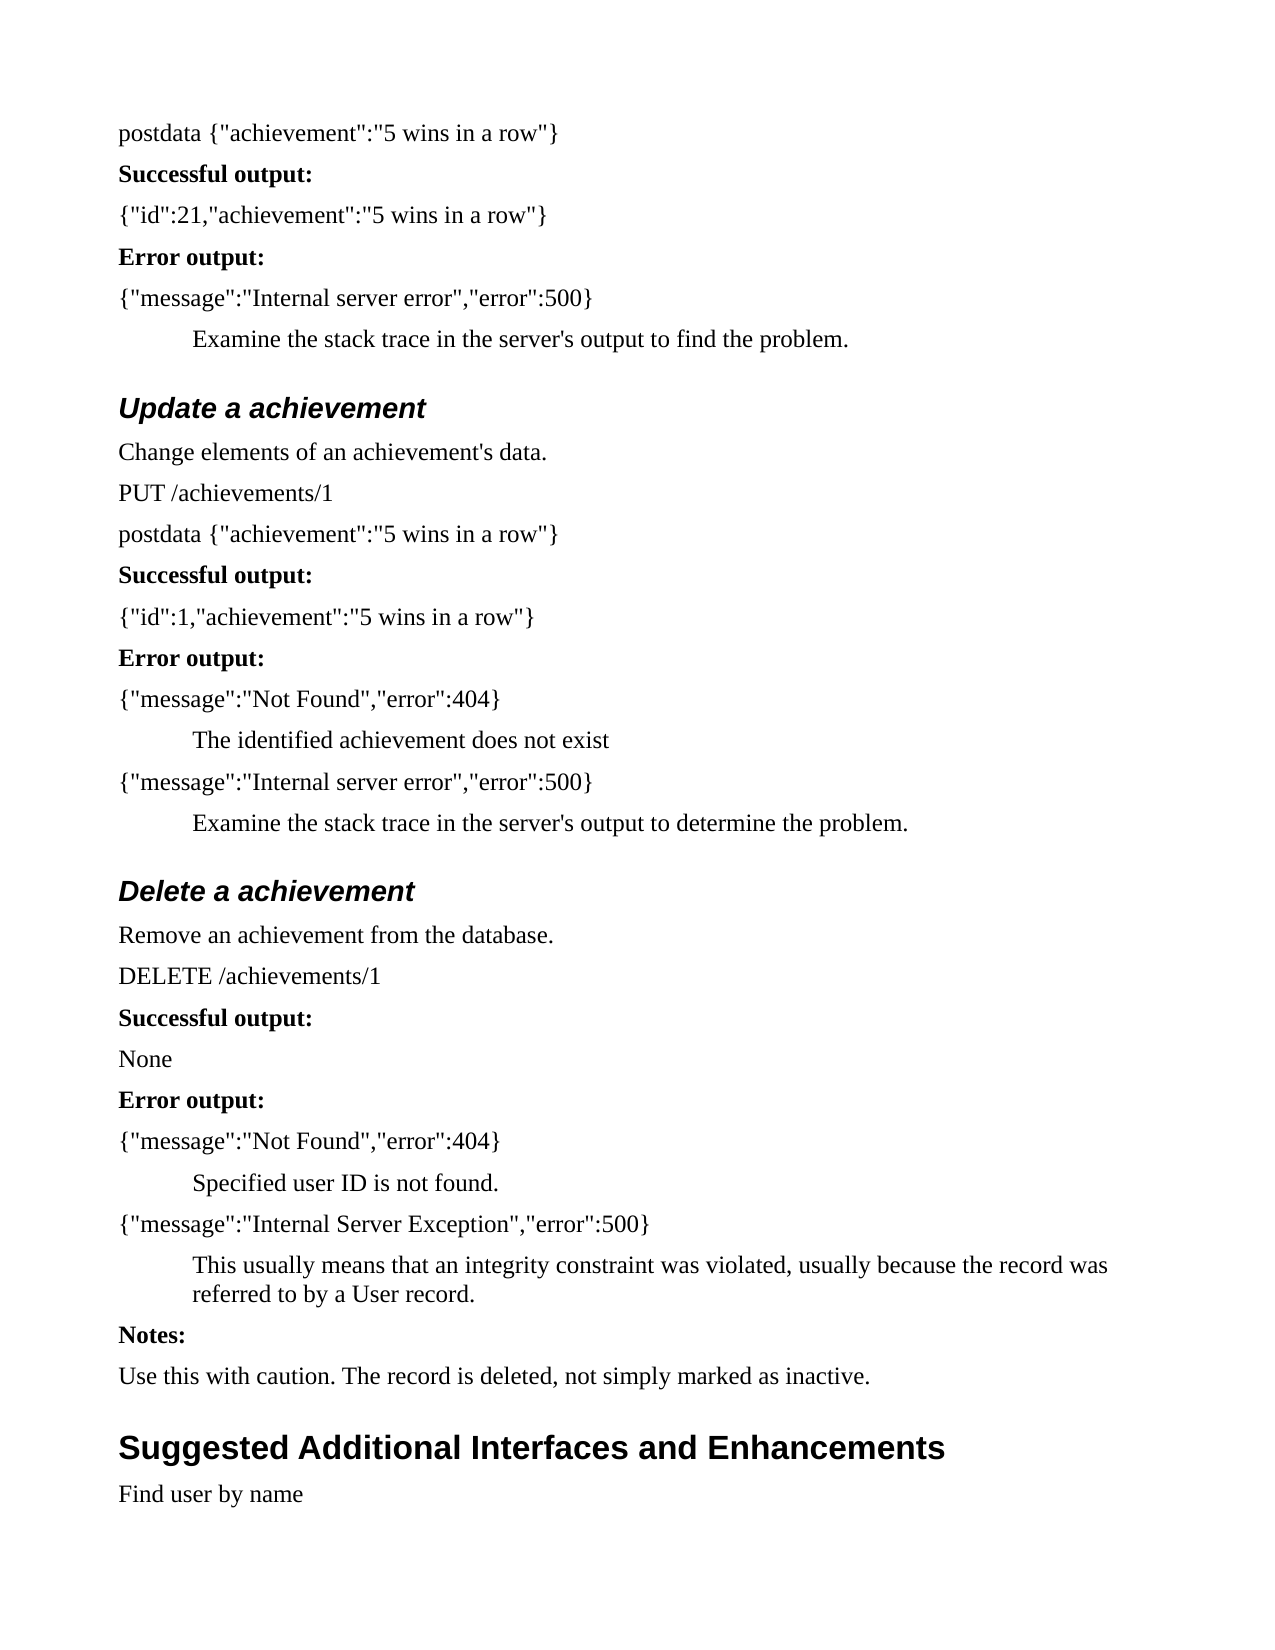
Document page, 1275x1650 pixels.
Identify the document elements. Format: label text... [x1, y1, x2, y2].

text The identified achievement does not exist [192, 725, 1157, 754]
text postdata {"achievement":"5 wins in a row"} [118, 118, 1157, 147]
text {"message":"Internal Server Exception","error":500} [118, 1209, 1157, 1238]
text Find user by name [118, 1479, 1157, 1508]
text Use this with caution. The record is deleted, not simply marked as inactive. [118, 1361, 1157, 1390]
text {"message":"Internal server error","error":500} [118, 767, 1157, 795]
text Notes: [118, 1320, 1157, 1349]
text This usually means that an integrity constraint was violated, usually because the record was referred to by a User record. [192, 1250, 1157, 1308]
text {"message":"Not Found","error":404} [118, 684, 1157, 713]
subtitle Update a achievement [118, 391, 1157, 424]
text {"message":"Internal server error","error":500} [118, 283, 1157, 312]
text Successful output: [118, 159, 1157, 188]
text {"message":"Not Found","error":404} [118, 1126, 1157, 1155]
text PUT /achievements/1 [118, 478, 1157, 507]
text Specified user ID is not found. [192, 1168, 1157, 1196]
text DELETE /achievements/1 [118, 961, 1157, 990]
text {"id":1,"achievement":"5 wins in a row"} [118, 602, 1157, 630]
text Remove an achievement from the database. [118, 920, 1157, 949]
text Successful output: [118, 1003, 1157, 1031]
text Error output: [118, 242, 1157, 271]
text Error output: [118, 643, 1157, 672]
text postdata {"achievement":"5 wins in a row"} [118, 519, 1157, 548]
text Examine the stack trace in the server's output to find the problem. [192, 324, 1157, 353]
text Examine the stack trace in the server's output to determine the problem. [192, 808, 1157, 837]
text None [118, 1044, 1157, 1073]
text Successful output: [118, 560, 1157, 589]
text {"id":21,"achievement":"5 wins in a row"} [118, 201, 1157, 229]
subtitle Delete a achievement [118, 874, 1157, 908]
text Change elements of an achievement's data. [118, 437, 1157, 465]
subtitle Suggested Additional Interfaces and Enhancements [118, 1428, 1157, 1466]
text Error output: [118, 1085, 1157, 1114]
